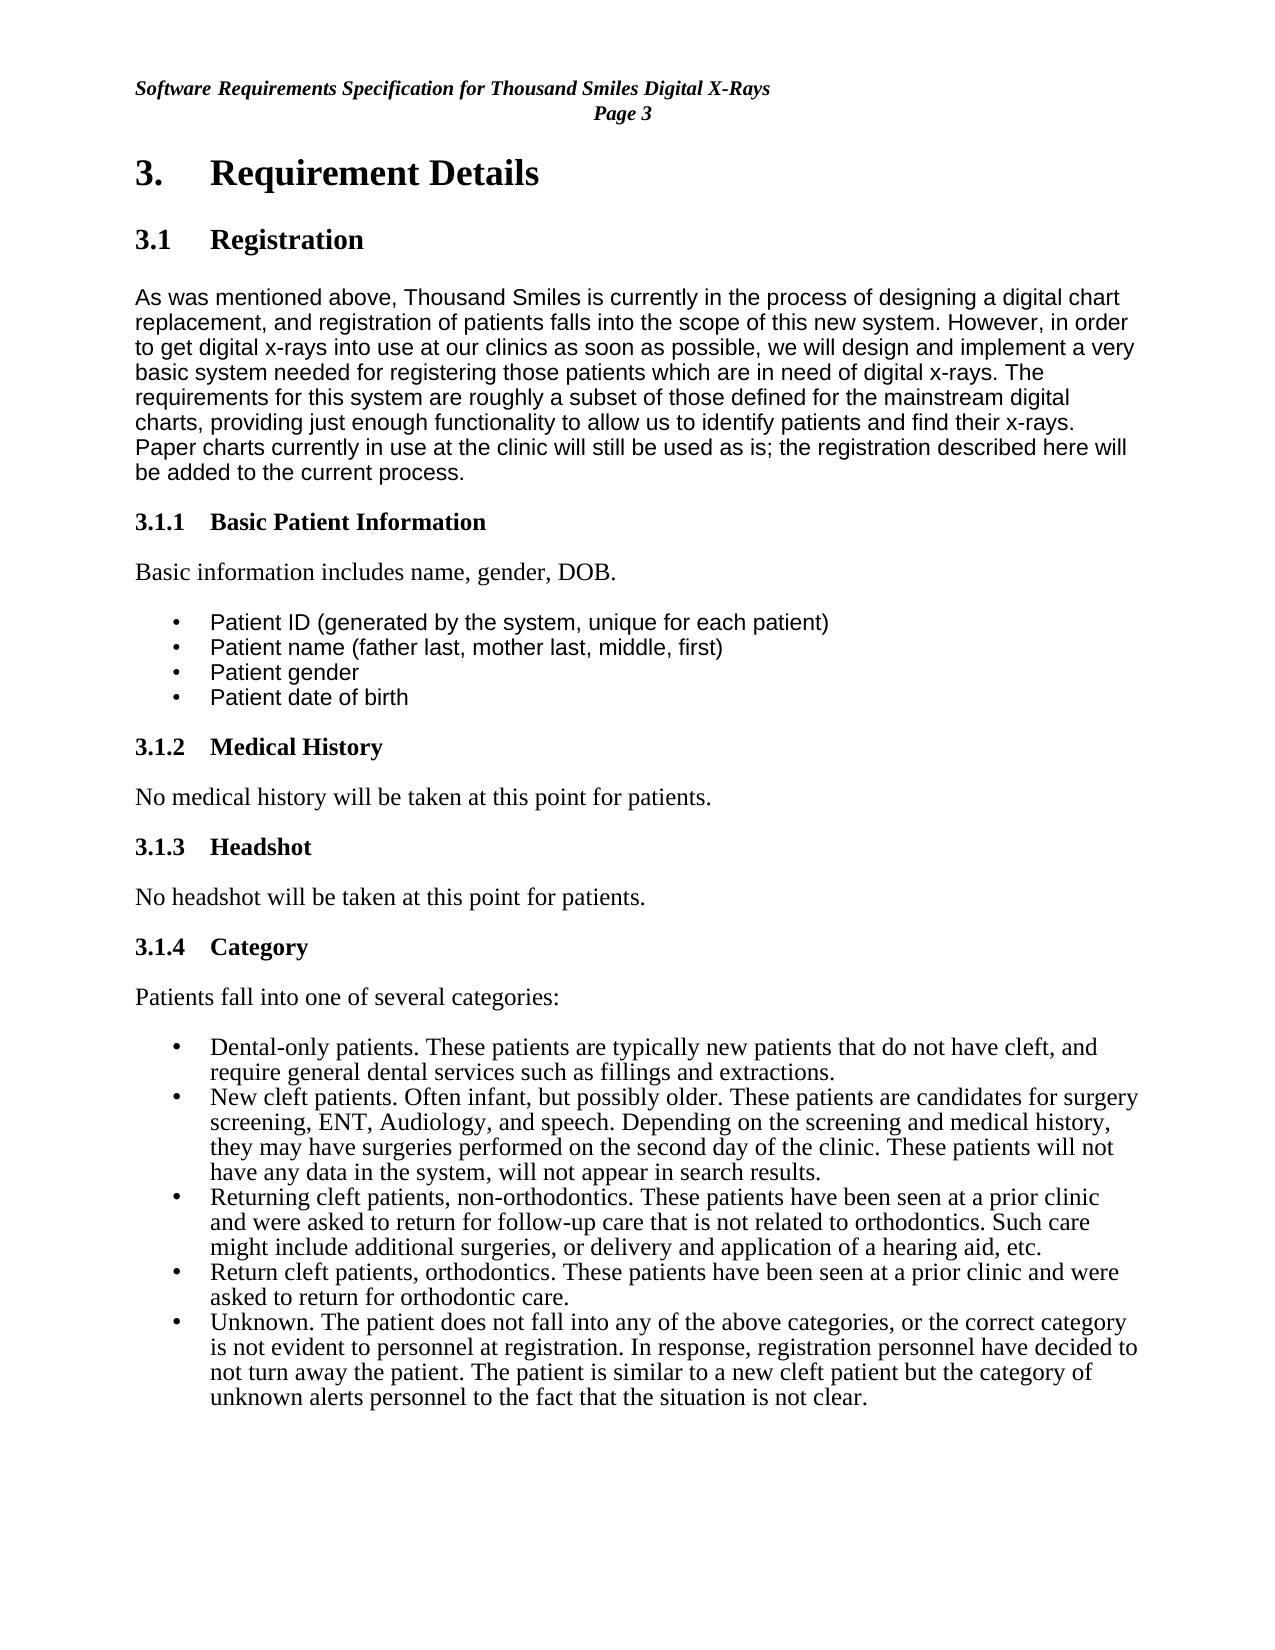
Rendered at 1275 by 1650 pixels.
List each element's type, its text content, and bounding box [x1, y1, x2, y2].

subtitle Requirement Details [135, 150, 1140, 193]
text Patients fall into one of several categories: [135, 985, 1140, 1010]
list Patient gender [172, 660, 1140, 685]
subtitle Medical History [135, 735, 1140, 760]
text Basic information includes name, gender, DOB. [135, 560, 1140, 585]
list New cleft patients. Often infant, but possibly older. These patients are candidates for surgery screening, ENT, Audiology, and speech. Depending on the screening and medical history, they may have surgeries performed on the second day of the clinic. These patients will not have any data in the system, will not appear in search results. [172, 1085, 1140, 1185]
list Dental-only patients. These patients are typically new patients that do not have cleft, and require general dental services such as fillings and extractions. [172, 1035, 1140, 1085]
list Patient ID (generated by the system, unique for each patient) [172, 610, 1140, 635]
text No headshot will be taken at this point for patients. [135, 885, 1140, 910]
list Patient date of birth [172, 685, 1140, 710]
subtitle Basic Patient Information [135, 510, 1140, 535]
list Unknown. The patient does not fall into any of the above categories, or the correct category is not evident to personnel at registration. In response, registration personnel have decided to not turn away the patient. The patient is similar to a new cleft patient but the category of unknown alerts personnel to the fact that the situation is not clear. [172, 1310, 1140, 1410]
text As was mentioned above, Thousand Smiles is currently in the process of designing a digital chart replacement, and registration of patients falls into the scope of this new system. However, in order to get digital x-rays into use at our clinics as soon as possible, we will design and implement a very basic system needed for registering those patients which are in need of digital x-rays. The requirements for this system are roughly a subset of those defined for the mainstream digital charts, providing just enough functionality to allow us to identify patients and find their x-rays. Paper charts currently in use at the clinic will still be used as is; the registration described here will be added to the current process. [135, 285, 1140, 485]
list Returning cleft patients, non-orthodontics. These patients have been seen at a prior clinic and were asked to return for follow-up care that is not related to orthodontics. Such care might include additional surgeries, or delivery and application of a hearing aid, etc. [172, 1185, 1140, 1260]
list Patient name (father last, mother last, middle, first) [172, 635, 1140, 660]
text No medical history will be taken at this point for patients. [135, 785, 1140, 810]
subtitle Registration [135, 222, 1140, 256]
subtitle Headshot [135, 835, 1140, 860]
list Return cleft patients, orthodontics. These patients have been seen at a prior clinic and were asked to return for orthodontic care. [172, 1260, 1140, 1310]
subtitle Category [135, 935, 1140, 960]
